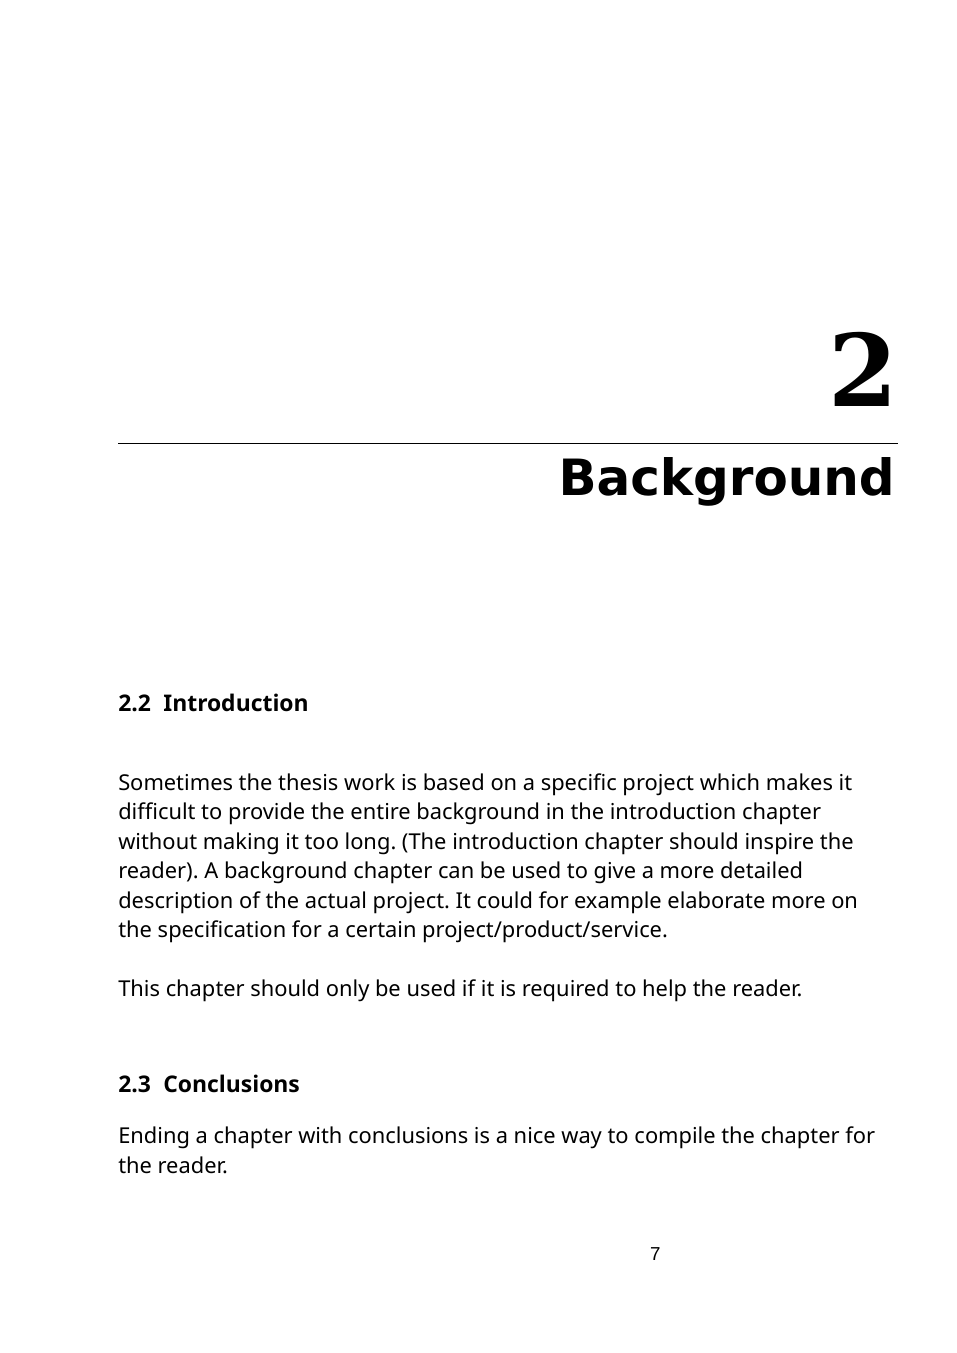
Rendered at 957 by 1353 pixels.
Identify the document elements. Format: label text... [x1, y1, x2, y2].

subtitle Background [118, 444, 898, 510]
text Sometimes the thesis work is based on a specific project which makes it difficult to provide the entire background in the introduction chapter without making it too long. (The introduction chapter should inspire the reader). A background chapter can be used to give a more detailed description of the actual project. It could for example elaborate more on the specification for a certain project/product/service. [118, 737, 898, 943]
text Ending a chapter with conclusions is a nice way to compile the chapter for the reader. [118, 1118, 898, 1179]
subtitle Conclusions [118, 1068, 898, 1099]
subtitle Introduction [118, 687, 898, 718]
text This chapter should only be used if it is required to help the reader. [118, 956, 898, 1002]
